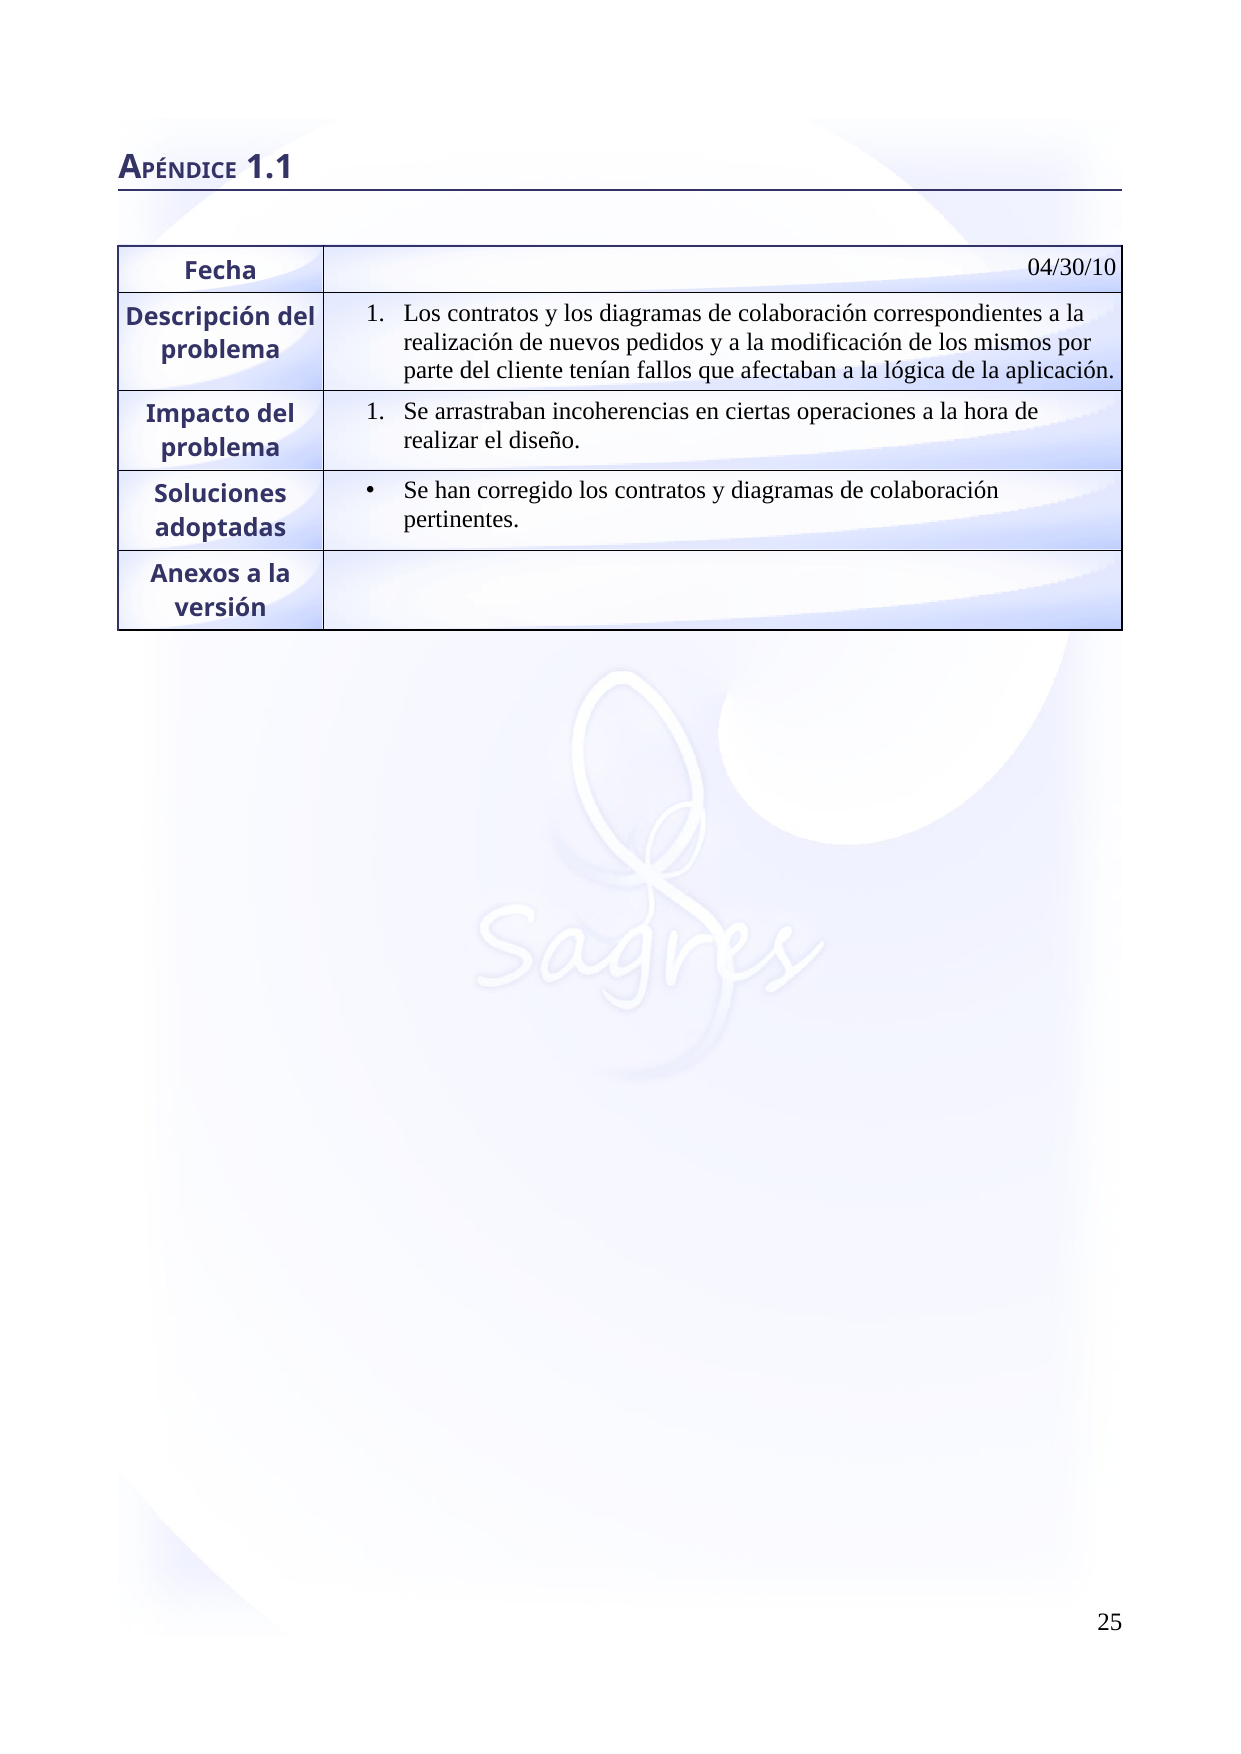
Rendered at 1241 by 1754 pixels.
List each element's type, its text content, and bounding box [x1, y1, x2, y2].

table_cell Soluciones adoptadas [119, 471, 323, 549]
table_header Fecha [119, 247, 323, 292]
picture [118, 191, 1122, 245]
subtitle Apéndice 1.1 [118, 143, 1122, 189]
table_header 30/04/10 [324, 247, 1121, 292]
table_cell Anexos a la versión [119, 551, 323, 629]
table_cell Se arrastraban incoherencias en ciertas operaciones a la hora de realizar el diseño. [324, 391, 1121, 470]
table_cell Los contratos y los diagramas de colaboración correspondientes a la realización de nuevos pedidos y a la modificación de los mismos por parte del cliente tenían fallos que afectaban a la lógica de la aplicación. [324, 293, 1121, 390]
table_cell Se han corregido los contratos y diagramas de colaboración pertinentes. [324, 471, 1121, 549]
table_cell Descripción del problema [119, 293, 323, 390]
table_cell [324, 551, 1121, 629]
picture [118, 118, 1122, 143]
picture [118, 631, 1122, 1636]
table_cell Impacto del problema [119, 391, 323, 470]
